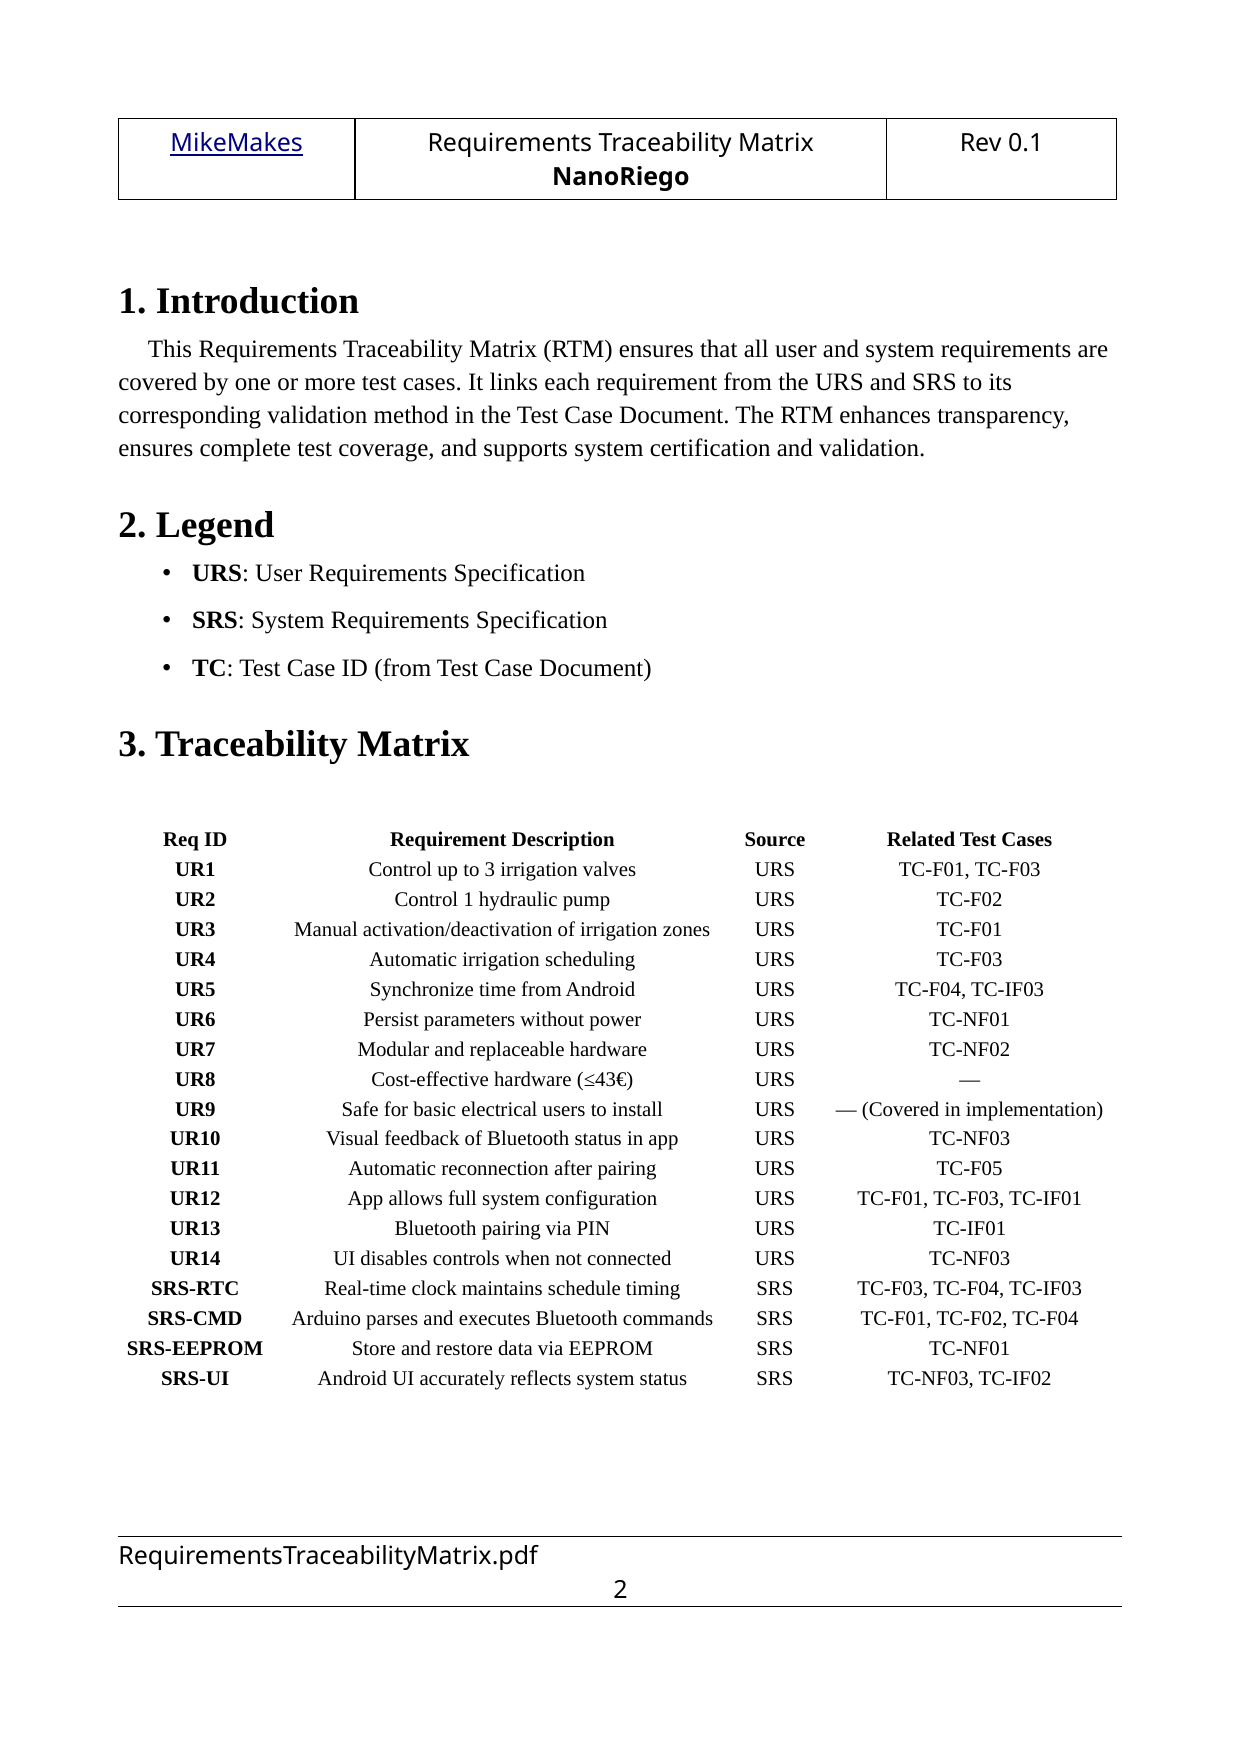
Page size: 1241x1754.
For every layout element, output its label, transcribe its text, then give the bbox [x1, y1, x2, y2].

table_cell TC-NF03 [817, 1124, 1122, 1153]
table_header Req ID [118, 825, 272, 854]
table_cell Automatic irrigation scheduling [272, 944, 733, 974]
table_cell URS [733, 1213, 817, 1243]
table_cell TC-IF01 [817, 1213, 1122, 1243]
table_cell UR2 [118, 884, 272, 914]
table_cell TC-NF01 [817, 1004, 1122, 1034]
table_cell Visual feedback of Bluetooth status in app [272, 1124, 733, 1153]
table_cell TC-F03 [817, 944, 1122, 974]
table_cell URS [733, 1034, 817, 1064]
table_cell TC-F01, TC-F02, TC-F04 [817, 1303, 1122, 1333]
table_cell SRS [733, 1303, 817, 1333]
table_cell TC-F05 [817, 1153, 1122, 1183]
table_cell URS [733, 974, 817, 1004]
table_cell TC-F03, TC-F04, TC-IF03 [817, 1273, 1122, 1303]
table_cell URS [733, 1243, 817, 1273]
table_cell TC-NF01 [817, 1333, 1122, 1363]
table_cell TC-F01 [817, 914, 1122, 944]
table_cell UI disables controls when not connected [272, 1243, 733, 1273]
table_cell TC-NF02 [817, 1034, 1122, 1064]
table_cell Control 1 hydraulic pump [272, 884, 733, 914]
table_cell URS [733, 944, 817, 974]
table_cell URS [733, 1094, 817, 1123]
table_cell SRS [733, 1273, 817, 1303]
table_cell SRS-CMD [118, 1303, 272, 1333]
list URS: User Requirements Specification [162, 558, 1122, 586]
table_cell UR12 [118, 1183, 272, 1213]
table_cell Manual activation/deactivation of irrigation zones [272, 914, 733, 944]
table_cell UR4 [118, 944, 272, 974]
table_cell UR11 [118, 1153, 272, 1183]
table_cell TC-F02 [817, 884, 1122, 914]
table_cell Cost-effective hardware (≤43€) [272, 1064, 733, 1093]
table_cell UR10 [118, 1124, 272, 1153]
table_header Source [733, 825, 817, 854]
table_cell TC-F04, TC-IF03 [817, 974, 1122, 1004]
table_cell TC-F01, TC-F03 [817, 854, 1122, 884]
table_cell SRS-RTC [118, 1273, 272, 1303]
table_cell URS [733, 1124, 817, 1153]
table_cell Synchronize time from Android [272, 974, 733, 1004]
text This Requirements Traceability Matrix (RTM) ensures that all user and system requirements are covered by one or more test cases. It links each requirement from the URS and SRS to its corresponding validation method in the Test Case Document. The RTM enhances transparency, ensures complete test coverage, and supports system certification and validation. [118, 334, 1122, 462]
table_cell TC-NF03 [817, 1243, 1122, 1273]
table_cell URS [733, 914, 817, 944]
subtitle 2. Legend [118, 502, 1122, 545]
table_cell URS [733, 1004, 817, 1034]
table_cell Modular and replaceable hardware [272, 1034, 733, 1064]
table_cell TC-NF03, TC-IF02 [817, 1363, 1122, 1392]
table_header Requirement Description [272, 825, 733, 854]
list TC: Test Case ID (from Test Case Document) [162, 653, 1122, 682]
table_cell TC-F01, TC-F03, TC-IF01 [817, 1183, 1122, 1213]
table_cell URS [733, 1153, 817, 1183]
table_cell UR1 [118, 854, 272, 884]
table_cell Arduino parses and executes Bluetooth commands [272, 1303, 733, 1333]
table_cell UR6 [118, 1004, 272, 1034]
table_cell Safe for basic electrical users to install [272, 1094, 733, 1123]
table_cell Persist parameters without power [272, 1004, 733, 1034]
subtitle 1. Introduction [118, 279, 1122, 322]
table_cell UR13 [118, 1213, 272, 1243]
table_cell — [817, 1064, 1122, 1093]
table_cell SRS [733, 1333, 817, 1363]
table_cell SRS [733, 1363, 817, 1392]
table_cell URS [733, 1064, 817, 1093]
table_cell Real-time clock maintains schedule timing [272, 1273, 733, 1303]
table_cell UR3 [118, 914, 272, 944]
table_cell UR14 [118, 1243, 272, 1273]
table_cell SRS-EEPROM [118, 1333, 272, 1363]
table_cell UR9 [118, 1094, 272, 1123]
table_cell Bluetooth pairing via PIN [272, 1213, 733, 1243]
table_cell UR5 [118, 974, 272, 1004]
table_cell URS [733, 854, 817, 884]
subtitle 3. Traceability Matrix [118, 721, 1122, 764]
table_cell — (Covered in implementation) [817, 1094, 1122, 1123]
table_cell Control up to 3 irrigation valves [272, 854, 733, 884]
table_cell Store and restore data via EEPROM [272, 1333, 733, 1363]
table_cell URS [733, 884, 817, 914]
table_header Related Test Cases [817, 825, 1122, 854]
table_cell Automatic reconnection after pairing [272, 1153, 733, 1183]
table_cell Android UI accurately reflects system status [272, 1363, 733, 1392]
list SRS: System Requirements Specification [162, 605, 1122, 634]
table_cell App allows full system configuration [272, 1183, 733, 1213]
table_cell UR8 [118, 1064, 272, 1093]
table_cell UR7 [118, 1034, 272, 1064]
table_cell SRS-UI [118, 1363, 272, 1392]
table_cell URS [733, 1183, 817, 1213]
